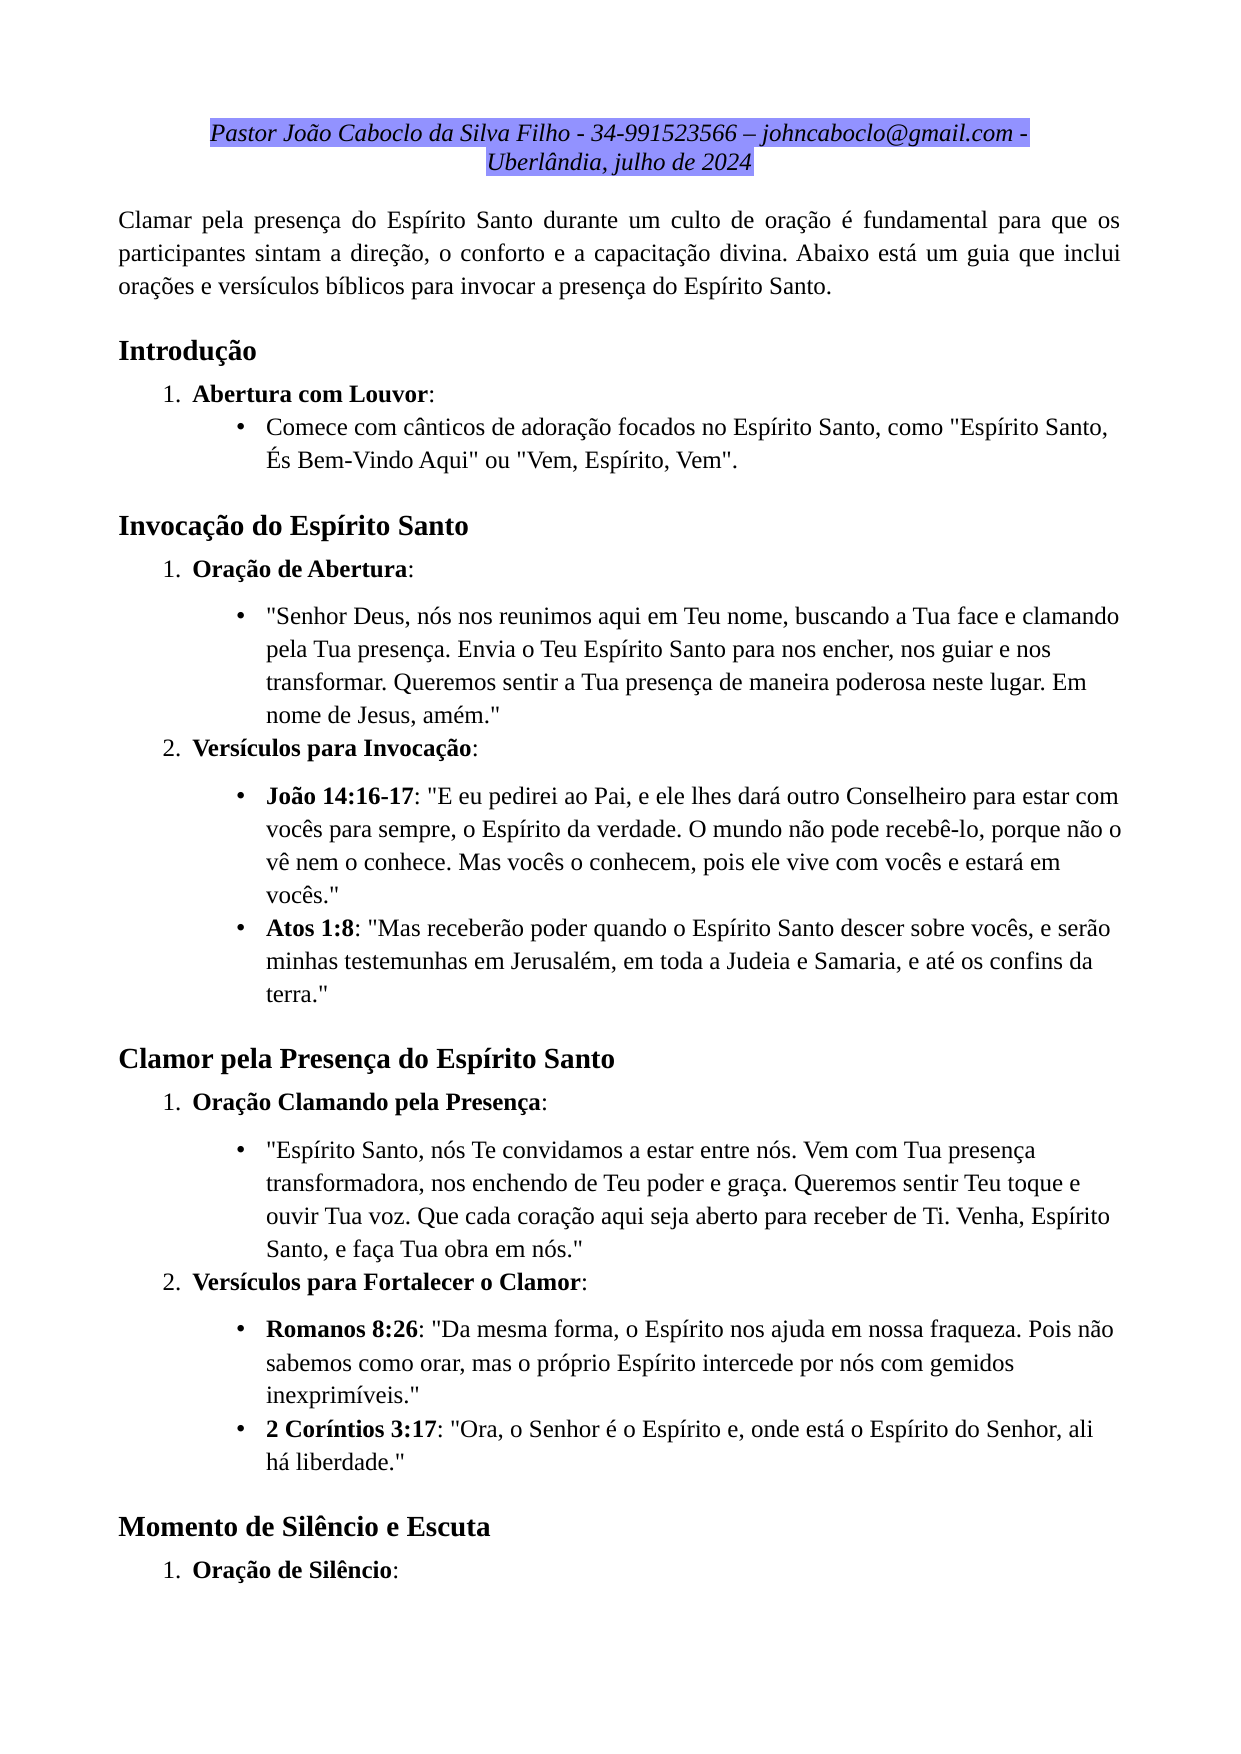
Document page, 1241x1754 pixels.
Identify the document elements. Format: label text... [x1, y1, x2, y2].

list Comece com cânticos de adoração focados no Espírito Santo, como "Espírito Santo, És Bem-Vindo Aqui" ou "Vem, Espírito, Vem". [236, 412, 1122, 474]
list João 14:16-17: "E eu pedirei ao Pai, e ele lhes dará outro Conselheiro para estar com vocês para sempre, o Espírito da verdade. O mundo não pode recebê-lo, porque não o vê nem o conhece. Mas vocês o conhecem, pois ele vive com vocês e estará em vocês." [236, 781, 1122, 909]
subtitle Momento de Silêncio e Escuta [118, 1509, 1122, 1542]
subtitle Introdução [118, 333, 1122, 367]
list Abertura com Louvor: [162, 379, 1122, 408]
list Romanos 8:26: "Da mesma forma, o Espírito nos ajuda em nossa fraqueza. Pois não sabemos como orar, mas o próprio Espírito intercede por nós com gemidos inexprimíveis." [236, 1314, 1122, 1409]
list Atos 1:8: "Mas receberão poder quando o Espírito Santo descer sobre vocês, e serão minhas testemunhas em Jerusalém, em toda a Judeia e Samaria, e até os confins da terra." [236, 913, 1122, 1008]
list Versículos para Invocação: [162, 733, 1122, 762]
list "Senhor Deus, nós nos reunimos aqui em Teu nome, buscando a Tua face e clamando pela Tua presença. Envia o Teu Espírito Santo para nos encher, nos guiar e nos transformar. Queremos sentir a Tua presença de maneira poderosa neste lugar. Em nome de Jesus, amém." [236, 601, 1122, 729]
list Versículos para Fortalecer o Clamor: [162, 1267, 1122, 1296]
list Oração de Silêncio: [162, 1555, 1122, 1584]
list Oração Clamando pela Presença: [162, 1087, 1122, 1116]
list Oração de Abertura: [162, 554, 1122, 582]
list "Espírito Santo, nós Te convidamos a estar entre nós. Vem com Tua presença transformadora, nos enchendo de Teu poder e graça. Queremos sentir Teu toque e ouvir Tua voz. Que cada coração aqui seja aberto para receber de Ti. Venha, Espírito Santo, e faça Tua obra em nós." [236, 1135, 1122, 1263]
subtitle Invocação do Espírito Santo [118, 508, 1122, 541]
list 2 Coríntios 3:17: "Ora, o Senhor é o Espírito e, onde está o Espírito do Senhor, ali há liberdade." [236, 1414, 1122, 1475]
text Clamar pela presença do Espírito Santo durante um culto de oração é fundamental para que os participantes sintam a direção, o conforto e a capacitação divina. Abaixo está um guia que inclui orações e versículos bíblicos para invocar a presença do Espírito Santo. [118, 205, 1122, 300]
subtitle Clamor pela Presença do Espírito Santo [118, 1041, 1122, 1075]
